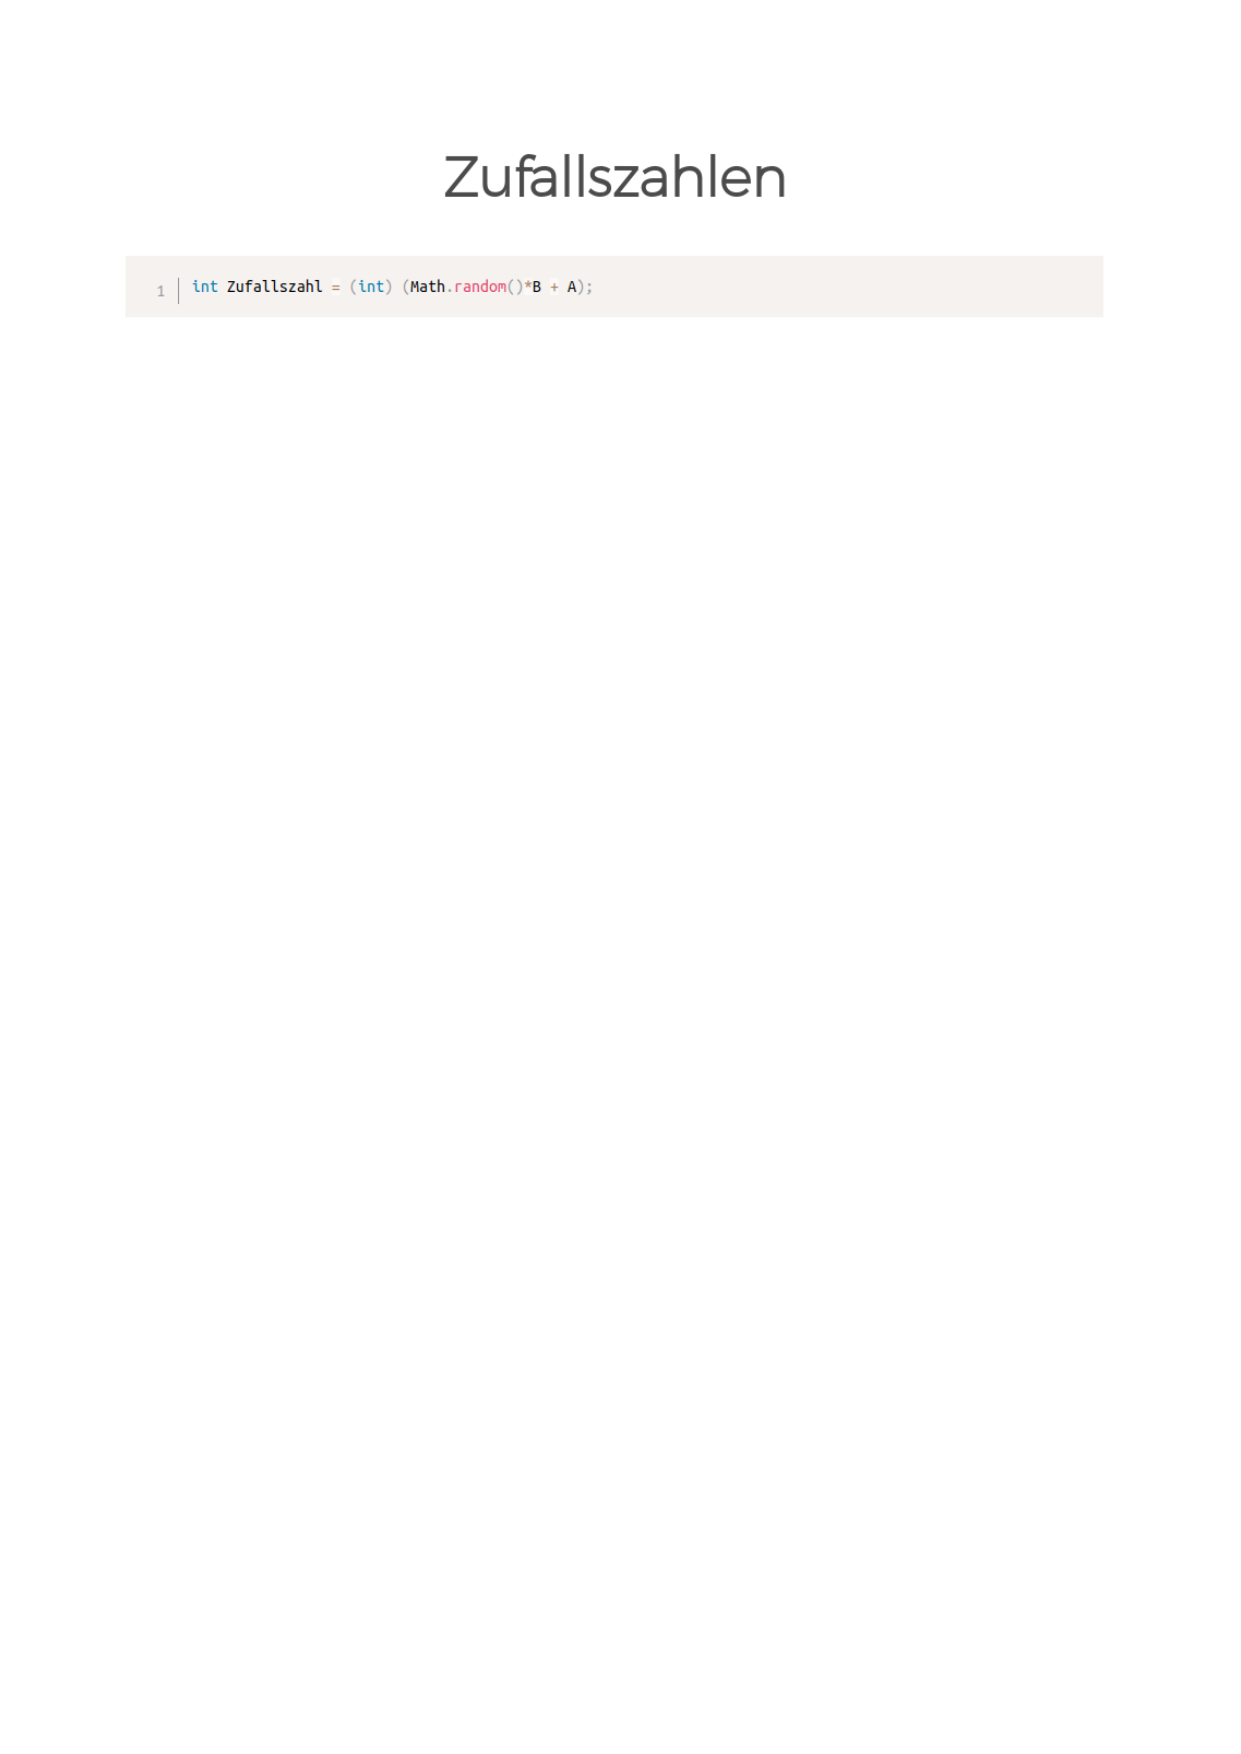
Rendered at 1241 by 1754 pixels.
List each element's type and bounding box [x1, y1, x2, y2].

picture [118, 118, 1123, 349]
